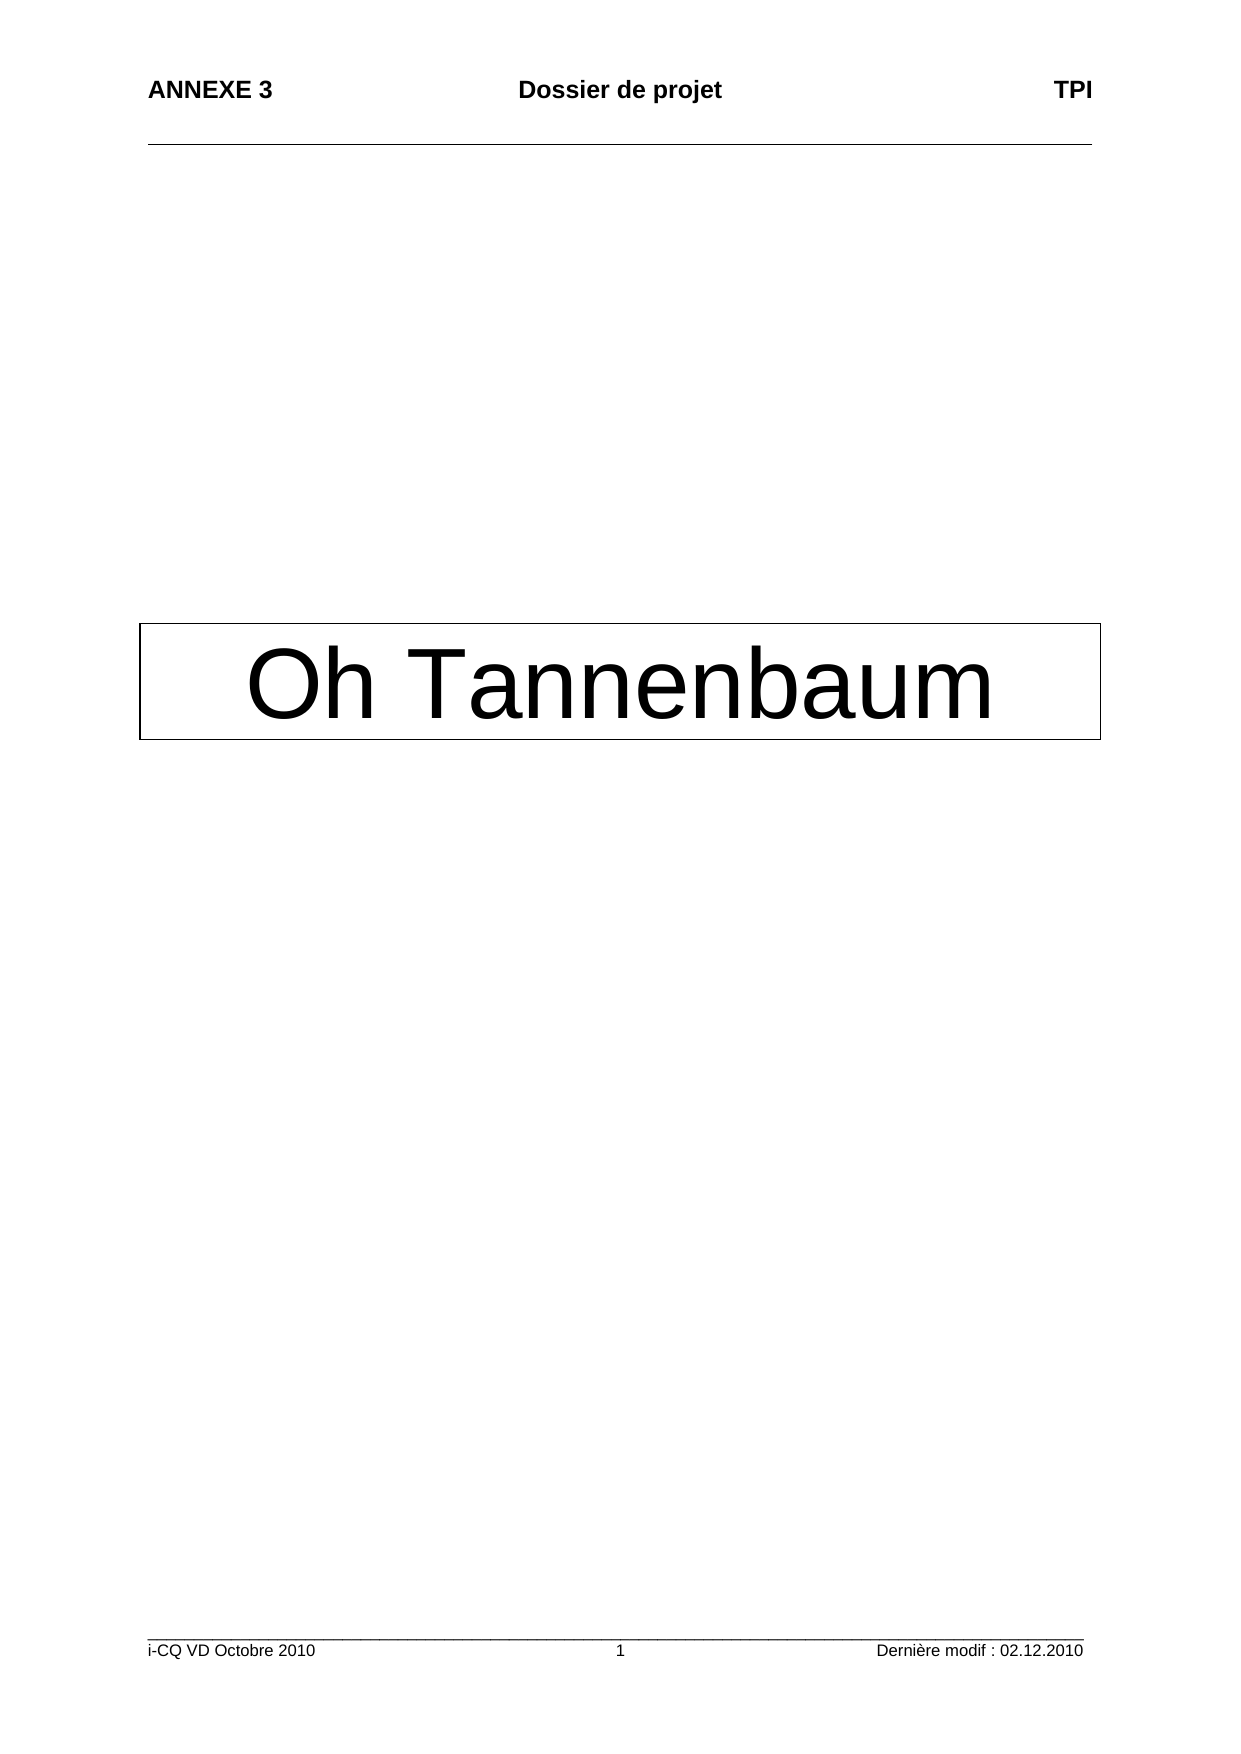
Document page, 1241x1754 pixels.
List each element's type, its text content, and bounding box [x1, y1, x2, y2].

table_header Oh Tannenbaum [141, 624, 1100, 739]
